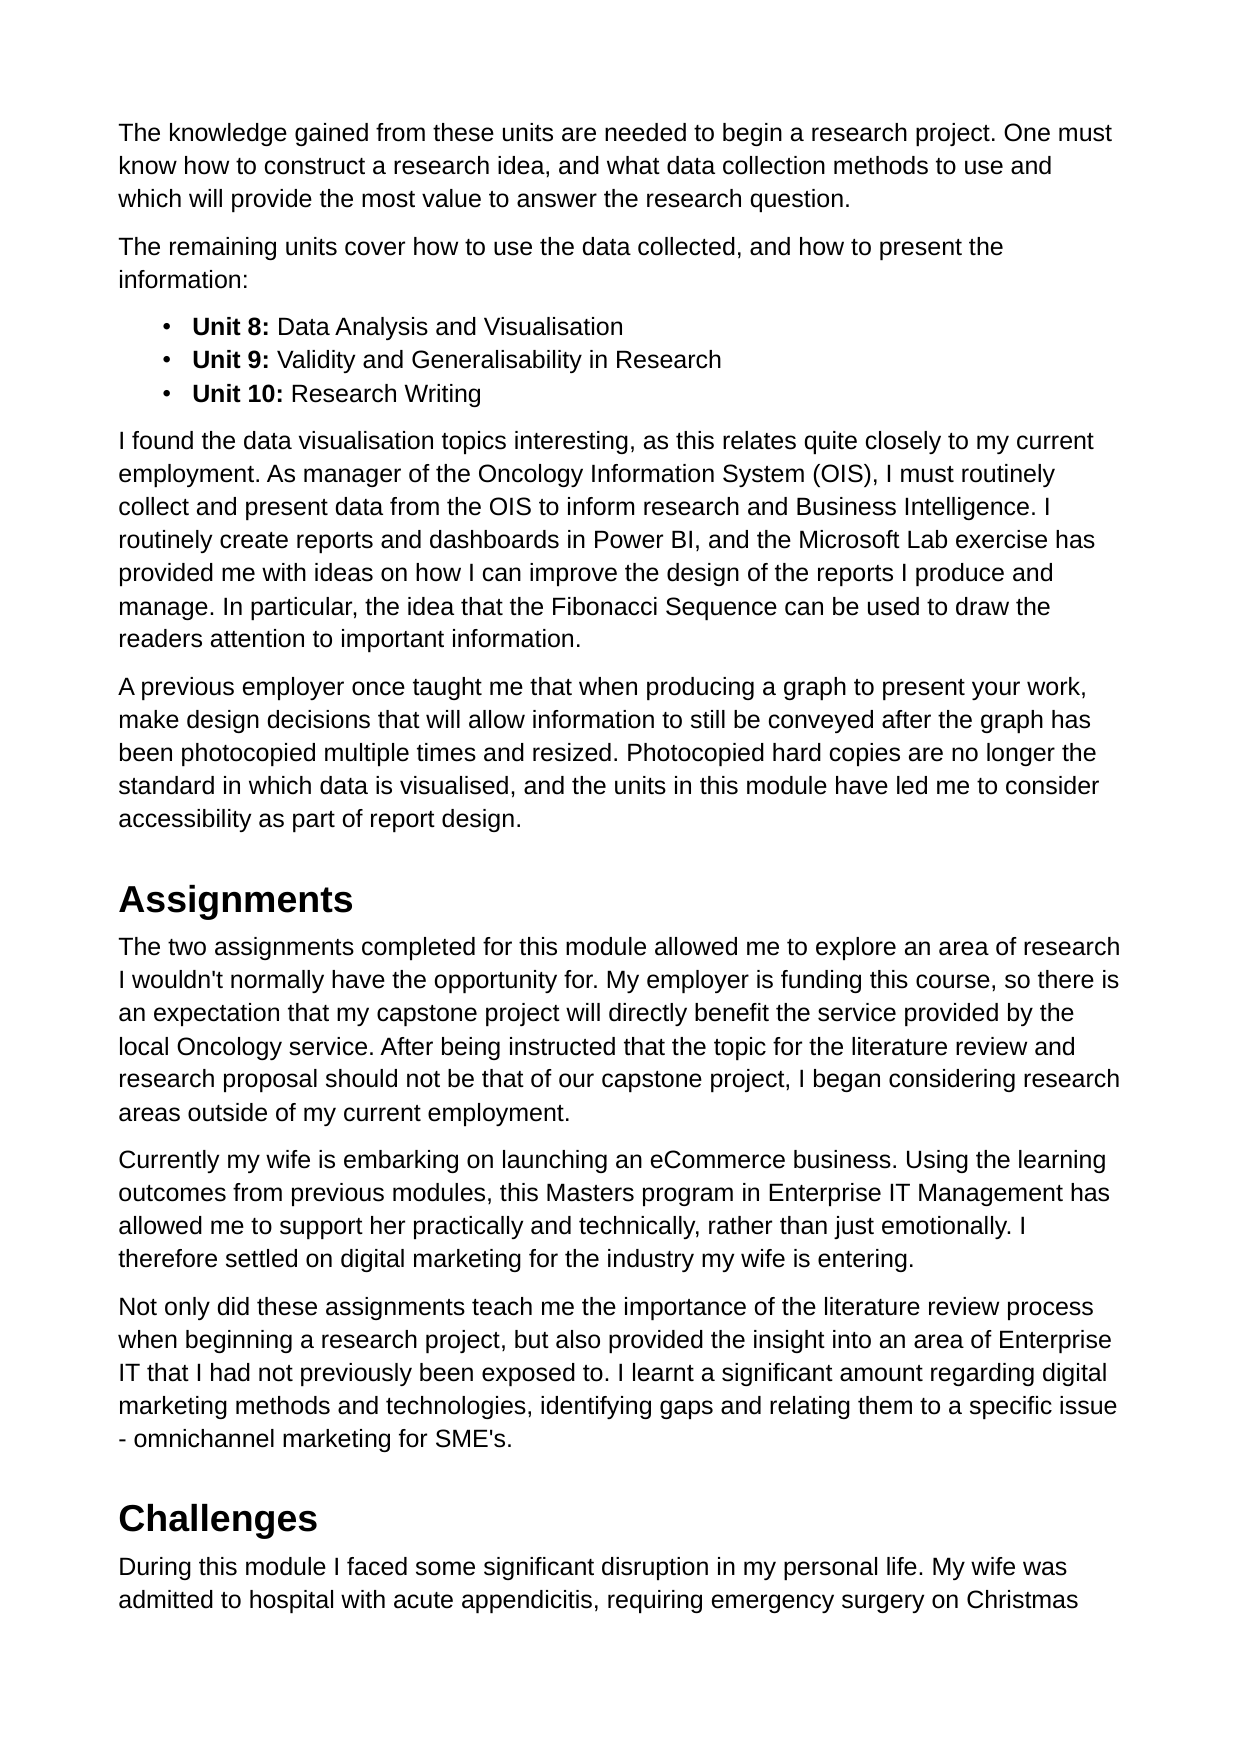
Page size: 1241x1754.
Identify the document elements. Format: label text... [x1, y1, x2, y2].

text I found the data visualisation topics interesting, as this relates quite closely to my current employment. As manager of the Oncology Information System (OIS), I must routinely collect and present data from the OIS to inform research and Business Intelligence. I routinely create reports and dashboards in Power BI, and the Microsoft Lab exercise has provided me with ideas on how I can improve the design of the reports I produce and manage. In particular, the idea that the Fibonacci Sequence can be used to draw the readers attention to important information. [118, 426, 1122, 653]
text The remaining units cover how to use the data collected, and how to present the information: [118, 232, 1122, 293]
list Unit 8: Data Analysis and Visualisation [162, 312, 1122, 341]
subtitle Challenges [118, 1496, 1122, 1539]
text The knowledge gained from these units are needed to begin a research project. One must know how to construct a research idea, and what data collection methods to use and which will provide the most value to answer the research question. [118, 118, 1122, 213]
list Unit 9: Validity and Generalisability in Research [162, 346, 1122, 374]
text The two assignments completed for this module allowed me to explore an area of research I wouldn't normally have the opportunity for. My employer is funding this course, so there is an expectation that my capstone project will directly benefit the service provided by the local Oncology service. After being instructed that the topic for the literature review and research proposal should not be that of our capstone project, I began considering research areas outside of my current employment. [118, 932, 1122, 1126]
text A previous employer once taught me that when producing a graph to present your work, make design decisions that will allow information to still be conveyed after the graph has been photocopied multiple times and resized. Photocopied hard copies are no longer the standard in which data is visualised, and the units in this module have led me to consider accessibility as part of report design. [118, 672, 1122, 833]
text Not only did these assignments teach me the importance of the literature review process when beginning a research project, but also provided the insight into an area of Enterprise IT that I had not previously been exposed to. I learnt a significant amount regarding digital marketing methods and technologies, identifying gaps and relating them to a specific issue - omnichannel marketing for SME's. [118, 1292, 1122, 1453]
list Unit 10: Research Writing [162, 379, 1122, 407]
text During this module I faced some significant disruption in my personal life. My wife was admitted to hospital with acute appendicitis, requiring emergency surgery on Christmas [118, 1552, 1122, 1614]
subtitle Assignments [118, 877, 1122, 920]
text Currently my wife is embarking on launching an eCommerce business. Using the learning outcomes from previous modules, this Masters program in Enterprise IT Management has allowed me to support her practically and technically, rather than just emotionally. I therefore settled on digital marketing for the industry my wife is entering. [118, 1145, 1122, 1273]
